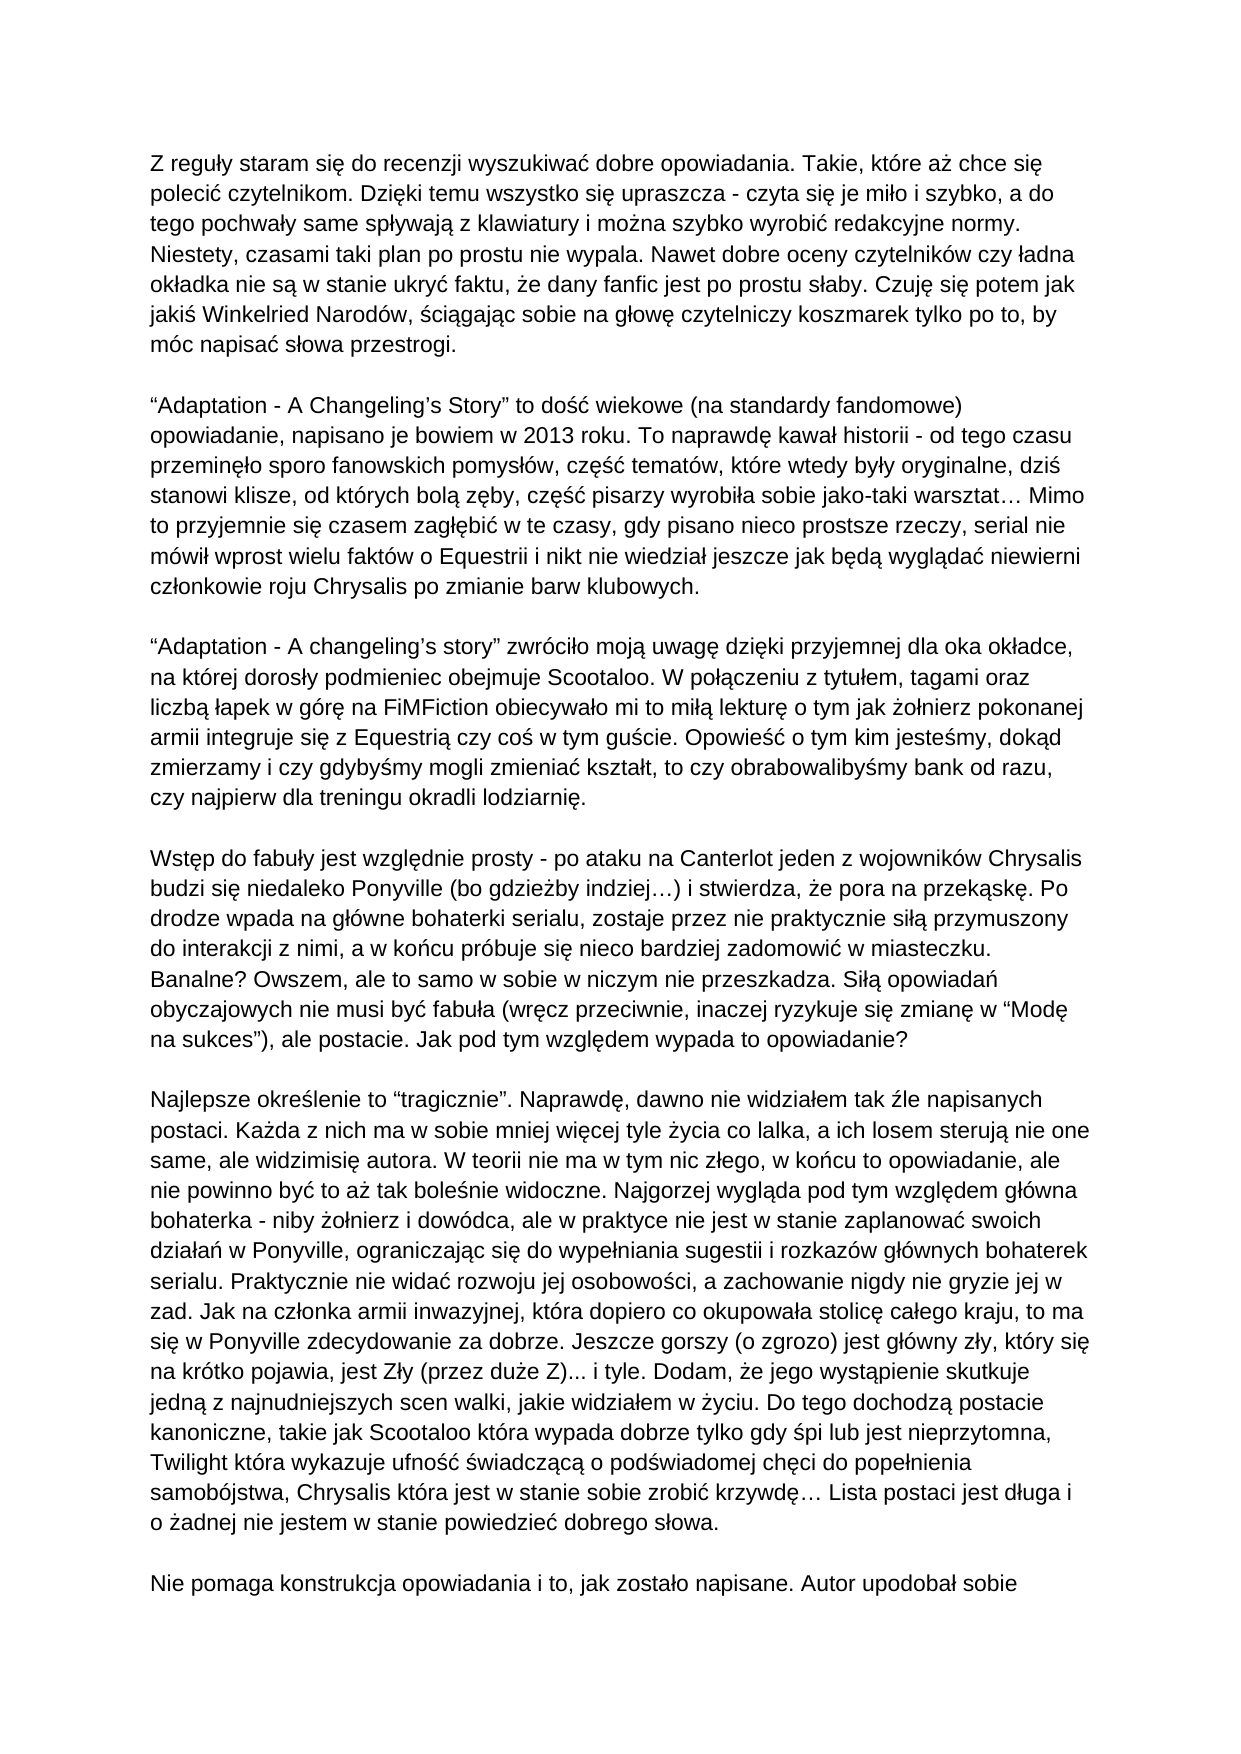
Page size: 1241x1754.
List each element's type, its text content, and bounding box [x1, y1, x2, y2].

text Wstęp do fabuły jest względnie prosty - po ataku na Canterlot jeden z wojowników Chrysalis budzi się niedaleko Ponyville (bo gdzieżby indziej…) i stwierdza, że pora na przekąskę. Po drodze wpada na główne bohaterki serialu, zostaje przez nie praktycznie siłą przymuszony do interakcji z nimi, a w końcu próbuje się nieco bardziej zadomowić w miasteczku. Banalne? Owszem, ale to samo w sobie w niczym nie przeszkadza. Siłą opowiadań obyczajowych nie musi być fabuła (wręcz przeciwnie, inaczej ryzykuje się zmianę w “Modę na sukces”), ale postacie. Jak pod tym względem wypada to opowiadanie? [150, 845, 1090, 1052]
text Nie pomaga konstrukcja opowiadania i to, jak zostało napisane. Autor upodobał sobie [150, 1570, 1090, 1596]
text “Adaptation - A changeling’s story” zwróciło moją uwagę dzięki przyjemnej dla oka okładce, na której dorosły podmieniec obejmuje Scootaloo. W połączeniu z tytułem, tagami oraz liczbą łapek w górę na FiMFiction obiecywało mi to miłą lekturę o tym jak żołnierz pokonanej armii integruje się z Equestrią czy coś w tym guście. Opowieść o tym kim jesteśmy, dokąd zmierzamy i czy gdybyśmy mogli zmieniać kształt, to czy obrabowalibyśmy bank od razu, czy najpierw dla treningu okradli lodziarnię. [150, 633, 1090, 811]
text Z reguły staram się do recenzji wyszukiwać dobre opowiadania. Takie, które aż chce się polecić czytelnikom. Dzięki temu wszystko się upraszcza - czyta się je miło i szybko, a do tego pochwały same spływają z klawiatury i można szybko wyrobić redakcyjne normy. Niestety, czasami taki plan po prostu nie wypala. Nawet dobre oceny czytelników czy ładna okładka nie są w stanie ukryć faktu, że dany fanfic jest po prostu słaby. Czuję się potem jak jakiś Winkelried Narodów, ściągając sobie na głowę czytelniczy koszmarek tylko po to, by móc napisać słowa przestrogi. [150, 150, 1090, 358]
text “Adaptation - A Changeling’s Story” to dość wiekowe (na standardy fandomowe) opowiadanie, napisano je bowiem w 2013 roku. To naprawdę kawał historii - od tego czasu przeminęło sporo fanowskich pomysłów, część tematów, które wtedy były oryginalne, dziś stanowi klisze, od których bolą zęby, część pisarzy wyrobiła sobie jako-taki warsztat… Mimo to przyjemnie się czasem zagłębić w te czasy, gdy pisano nieco prostsze rzeczy, serial nie mówił wprost wielu faktów o Equestrii i nikt nie wiedział jeszcze jak będą wyglądać niewierni członkowie roju Chrysalis po zmianie barw klubowych. [150, 392, 1090, 599]
text Najlepsze określenie to “tragicznie”. Naprawdę, dawno nie widziałem tak źle napisanych postaci. Każda z nich ma w sobie mniej więcej tyle życia co lalka, a ich losem sterują nie one same, ale widzimisię autora. W teorii nie ma w tym nic złego, w końcu to opowiadanie, ale nie powinno być to aż tak boleśnie widoczne. Najgorzej wygląda pod tym względem główna bohaterka - niby żołnierz i dowódca, ale w praktyce nie jest w stanie zaplanować swoich działań w Ponyville, ograniczając się do wypełniania sugestii i rozkazów głównych bohaterek serialu. Praktycznie nie widać rozwoju jej osobowości, a zachowanie nigdy nie gryzie jej w zad. Jak na członka armii inwazyjnej, która dopiero co okupowała stolicę całego kraju, to ma się w Ponyville zdecydowanie za dobrze. Jeszcze gorszy (o zgrozo) jest główny zły, który się na krótko pojawia, jest Zły (przez duże Z)... i tyle. Dodam, że jego wystąpienie skutkuje jedną z najnudniejszych scen walki, jakie widziałem w życiu. Do tego dochodzą postacie kanoniczne, takie jak Scootaloo która wypada dobrze tylko gdy śpi lub jest nieprzytomna, Twilight która wykazuje ufność świadczącą o podświadomej chęci do popełnienia samobójstwa, Chrysalis która jest w stanie sobie zrobić krzywdę… Lista postaci jest długa i o żadnej nie jestem w stanie powiedzieć dobrego słowa. [150, 1086, 1090, 1536]
